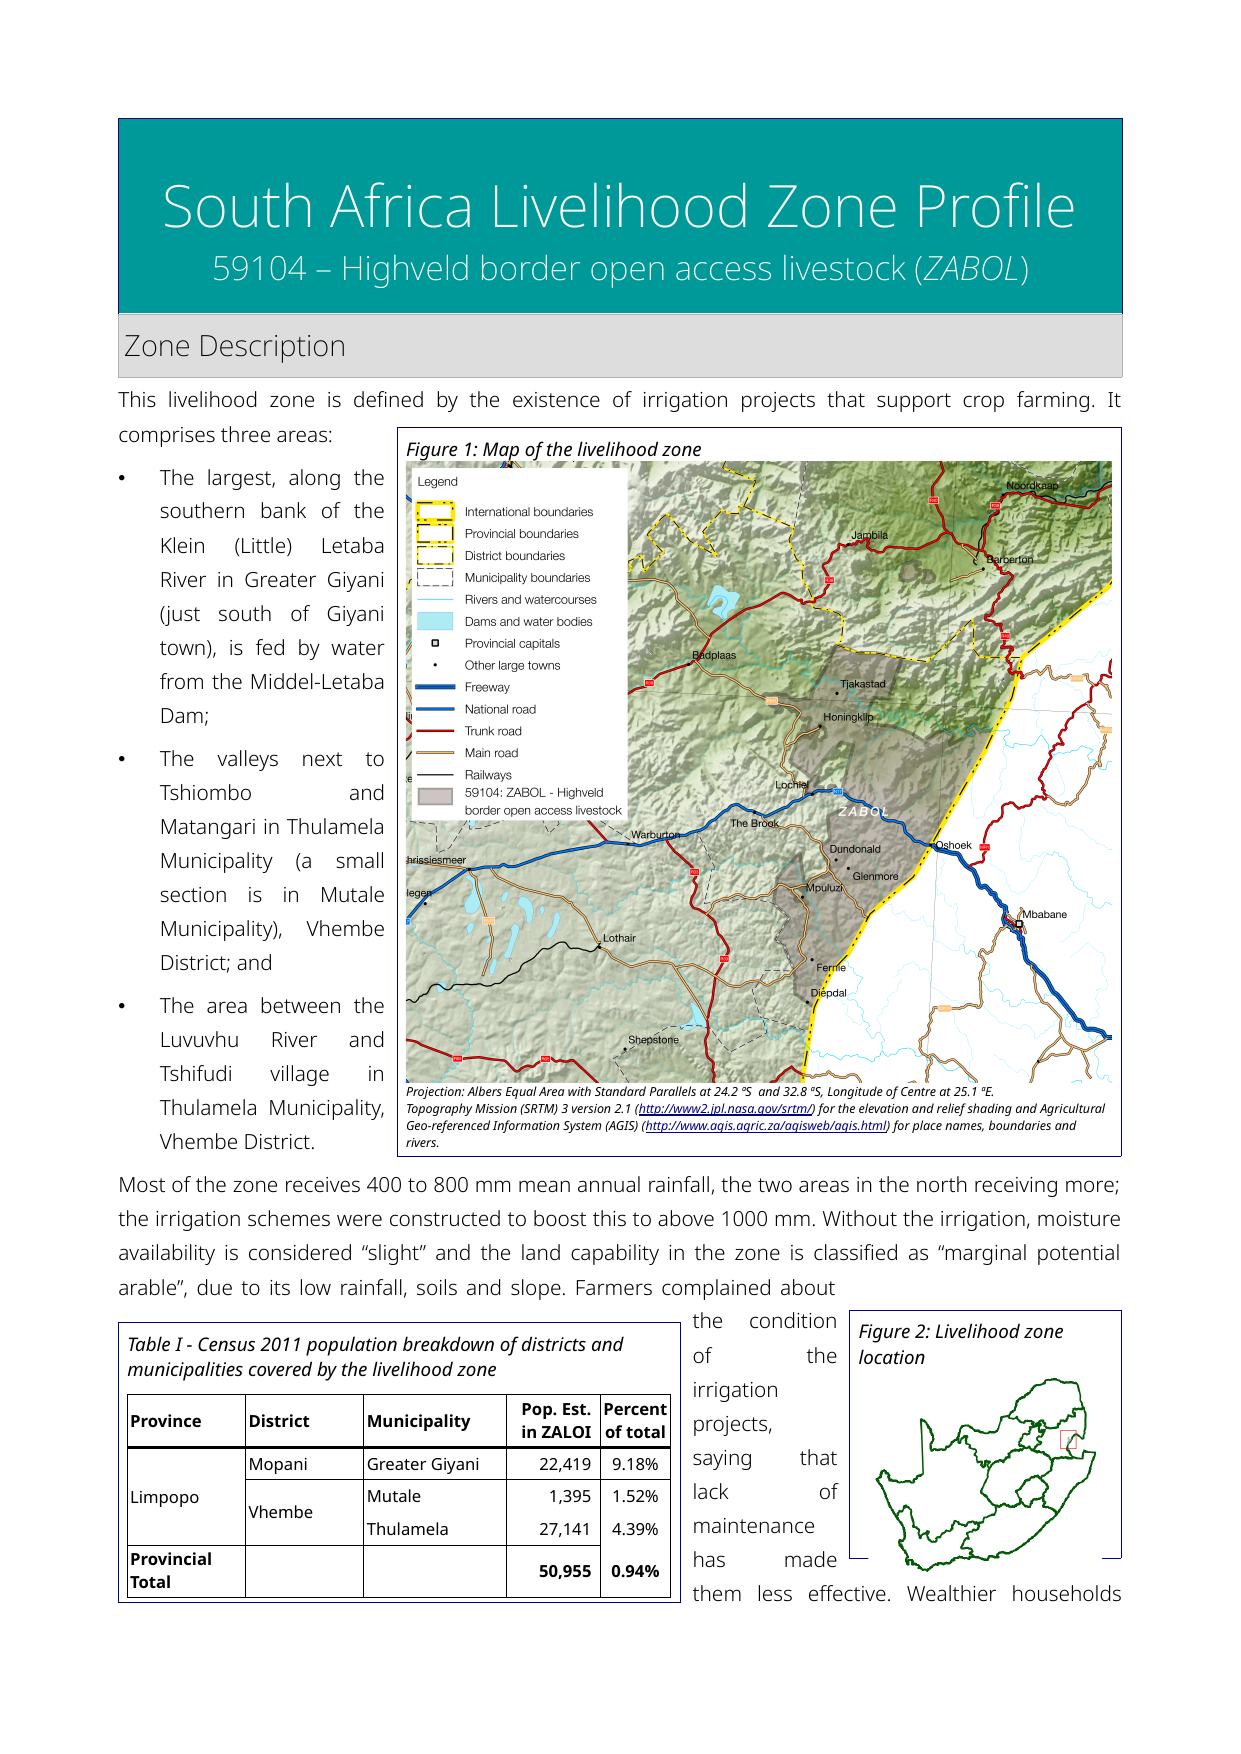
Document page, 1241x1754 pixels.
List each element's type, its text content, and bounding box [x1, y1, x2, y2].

text This livelihood zone is defined by the existence of irrigation projects that support crop farming. It comprises three areas: [398, 428, 1121, 1156]
table_cell 50,955 [507, 1546, 600, 1596]
table_cell 1.52% [601, 1480, 670, 1512]
list The largest, along the southern bank of the Klein (Little) Letaba River in Greater Giyani (just south of Giyani town), is fed by water from the Middel-Letaba Dam; [118, 463, 397, 729]
text Figure 1: Map of the livelihood zone [406, 436, 1112, 461]
table_cell 0.94% [601, 1545, 670, 1596]
table_cell [246, 1546, 363, 1596]
text Most of the zone receives 400 to 800 mm mean annual rainfall, the two areas in the north receiving more; the irrigation schemes were constructed to boost this to above 1000 mm. Without the irrigation, moisture availability is considered “slight” and the land capability in the zone is classified as “marginal potential arable”, due to its low rainfall, soils and slope. Farmers complained about the condition of the irrigation projects, saying that lack of maintenance has made them less effective. Wealthier households [118, 1170, 1122, 1608]
table_header District [246, 1395, 363, 1446]
table_cell Provincial Total [128, 1546, 245, 1596]
table_header Municipality [364, 1395, 506, 1446]
table_cell 4.39% [601, 1512, 670, 1544]
text Projection: Albers Equal Area with Standard Parallels at 24.2 ªS and 32.8 ªS, Longitude of Centre at 25.1 ªE. [406, 1083, 1112, 1100]
table_cell 27,141 [507, 1512, 600, 1544]
table_cell Thulamela [364, 1512, 506, 1544]
table_cell [364, 1546, 506, 1596]
table_header South Africa Livelihood Zone Profile 59104 – Highveld border open access livestock (ZABOL) [119, 119, 1122, 313]
picture [405, 461, 1112, 1083]
table_header Zone Description [119, 315, 1122, 377]
picture [868, 1369, 1103, 1577]
list The valleys next to Tshiombo and Matangari in Thulamela Municipality (a small section is in Mutale Municipality), Vhembe District; and [118, 744, 397, 977]
table_cell Mopani [246, 1449, 363, 1479]
table_cell 1,395 [507, 1480, 600, 1512]
list The area between the Luvuvhu River and Tshifudi village in Thulamela Municipality, Vhembe District. [118, 991, 397, 1156]
table_cell Mutale [364, 1480, 506, 1512]
table_header Pop. Est. in ZALOI [507, 1395, 600, 1446]
table_cell Vhembe [246, 1480, 363, 1544]
text Sources of data: Open Street Map, Highways (http://wiki.openstreetmap.org/wiki/Planet.osm) for the road lines, Shuttle Radar Topography Mission (SRTM) 3 version 2.1 (http://www2.jpl.nasa.gov/srtm/) for the elevation and relief shading and Agricultural Geo-referenced Information System (AGIS) (http://www.agis.agric.za/agisweb/agis.html) for place names, boundaries and rivers. [406, 1100, 1112, 1147]
table_cell Limpopo [128, 1449, 245, 1544]
table_cell 9.18% [601, 1449, 670, 1479]
table_cell 22,419 [507, 1449, 600, 1479]
list [119, 1323, 680, 1602]
list Table I - Census 2011 population breakdown of districts and municipalities covered by the livelihood zone [127, 1331, 671, 1382]
table_header Percent of total [601, 1395, 670, 1446]
text Figure 2: Livelihood zone location [858, 1319, 1112, 1370]
table_cell Greater Giyani [364, 1449, 506, 1479]
text This livelihood zone is defined by the existence of irrigation projects that support crop farming. It comprises three areas: [118, 386, 1122, 448]
table_header Province [128, 1395, 245, 1446]
